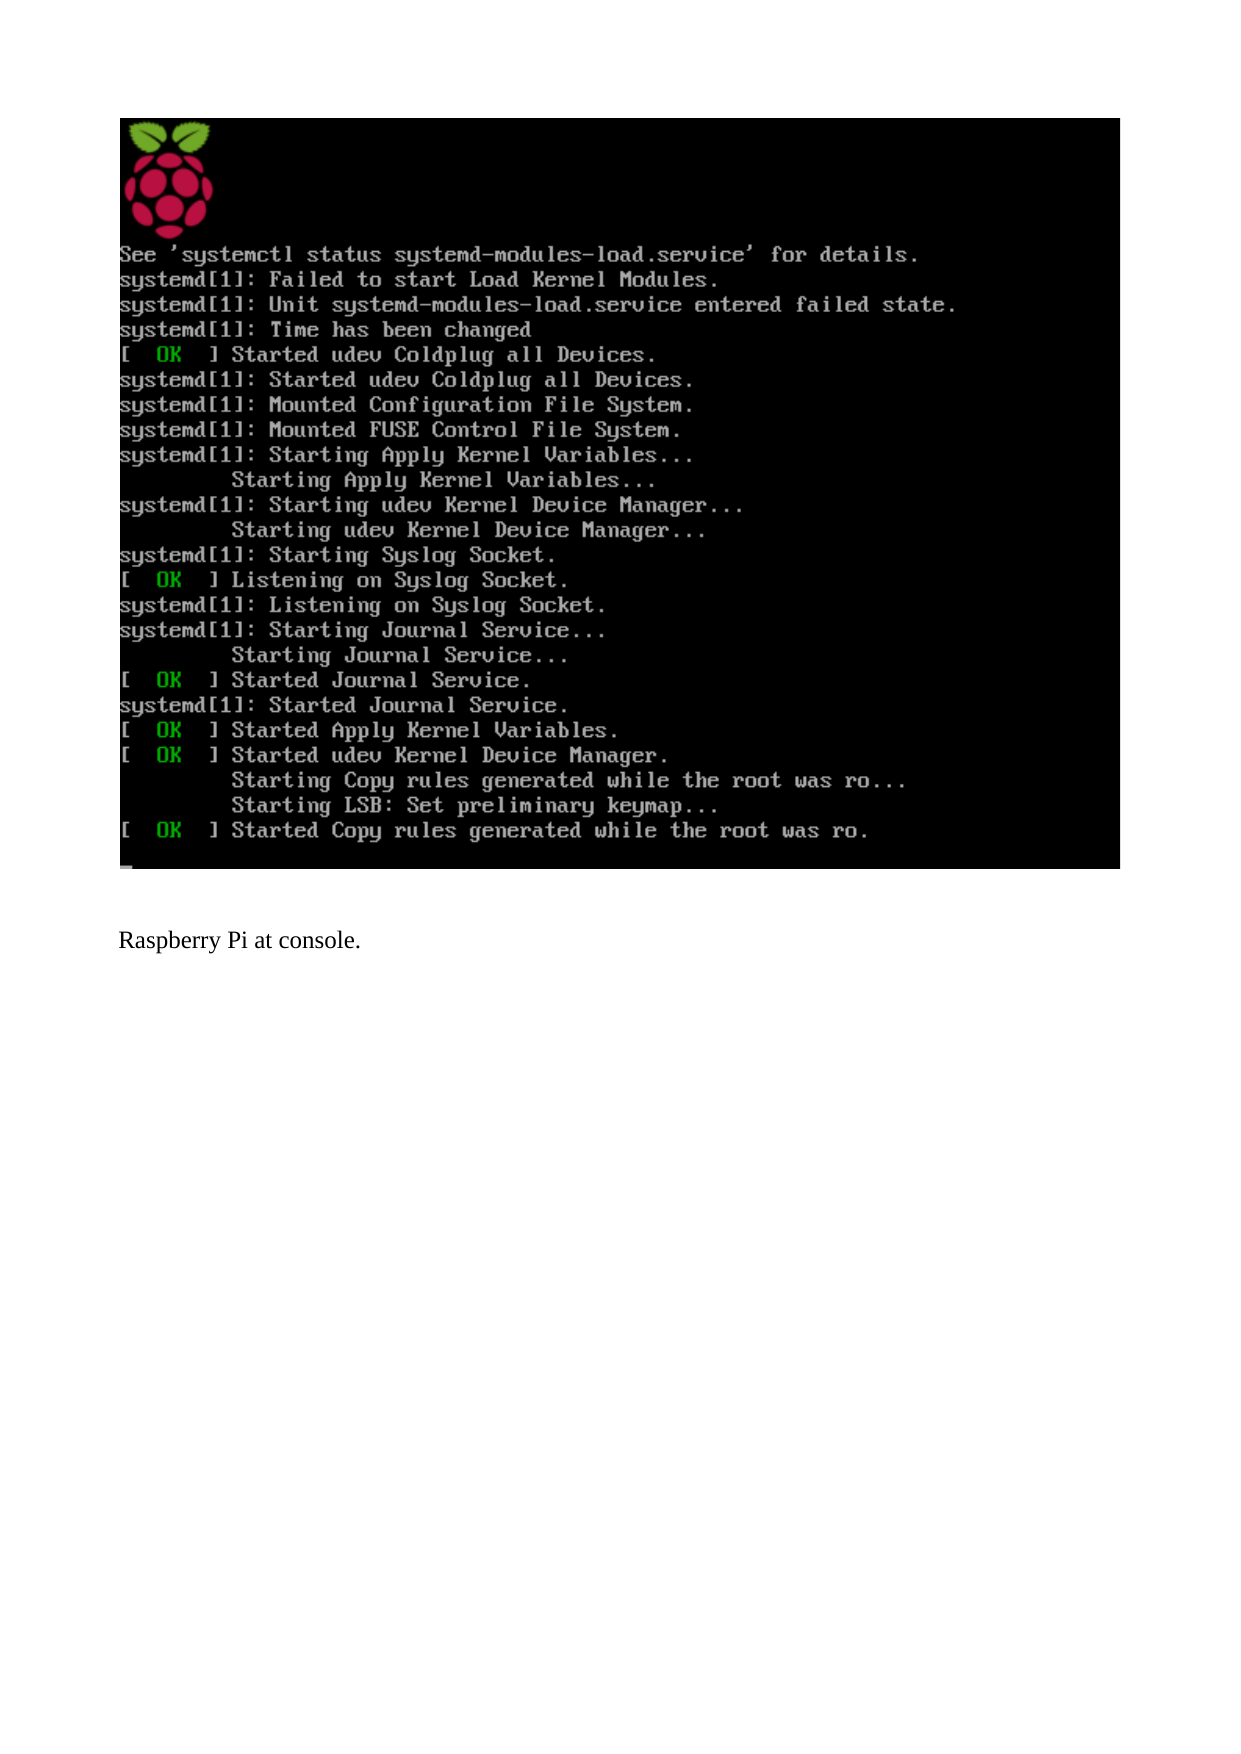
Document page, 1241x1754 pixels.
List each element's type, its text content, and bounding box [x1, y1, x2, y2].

text Raspberry Pi at console. [118, 926, 1122, 954]
picture [120, 118, 1121, 869]
